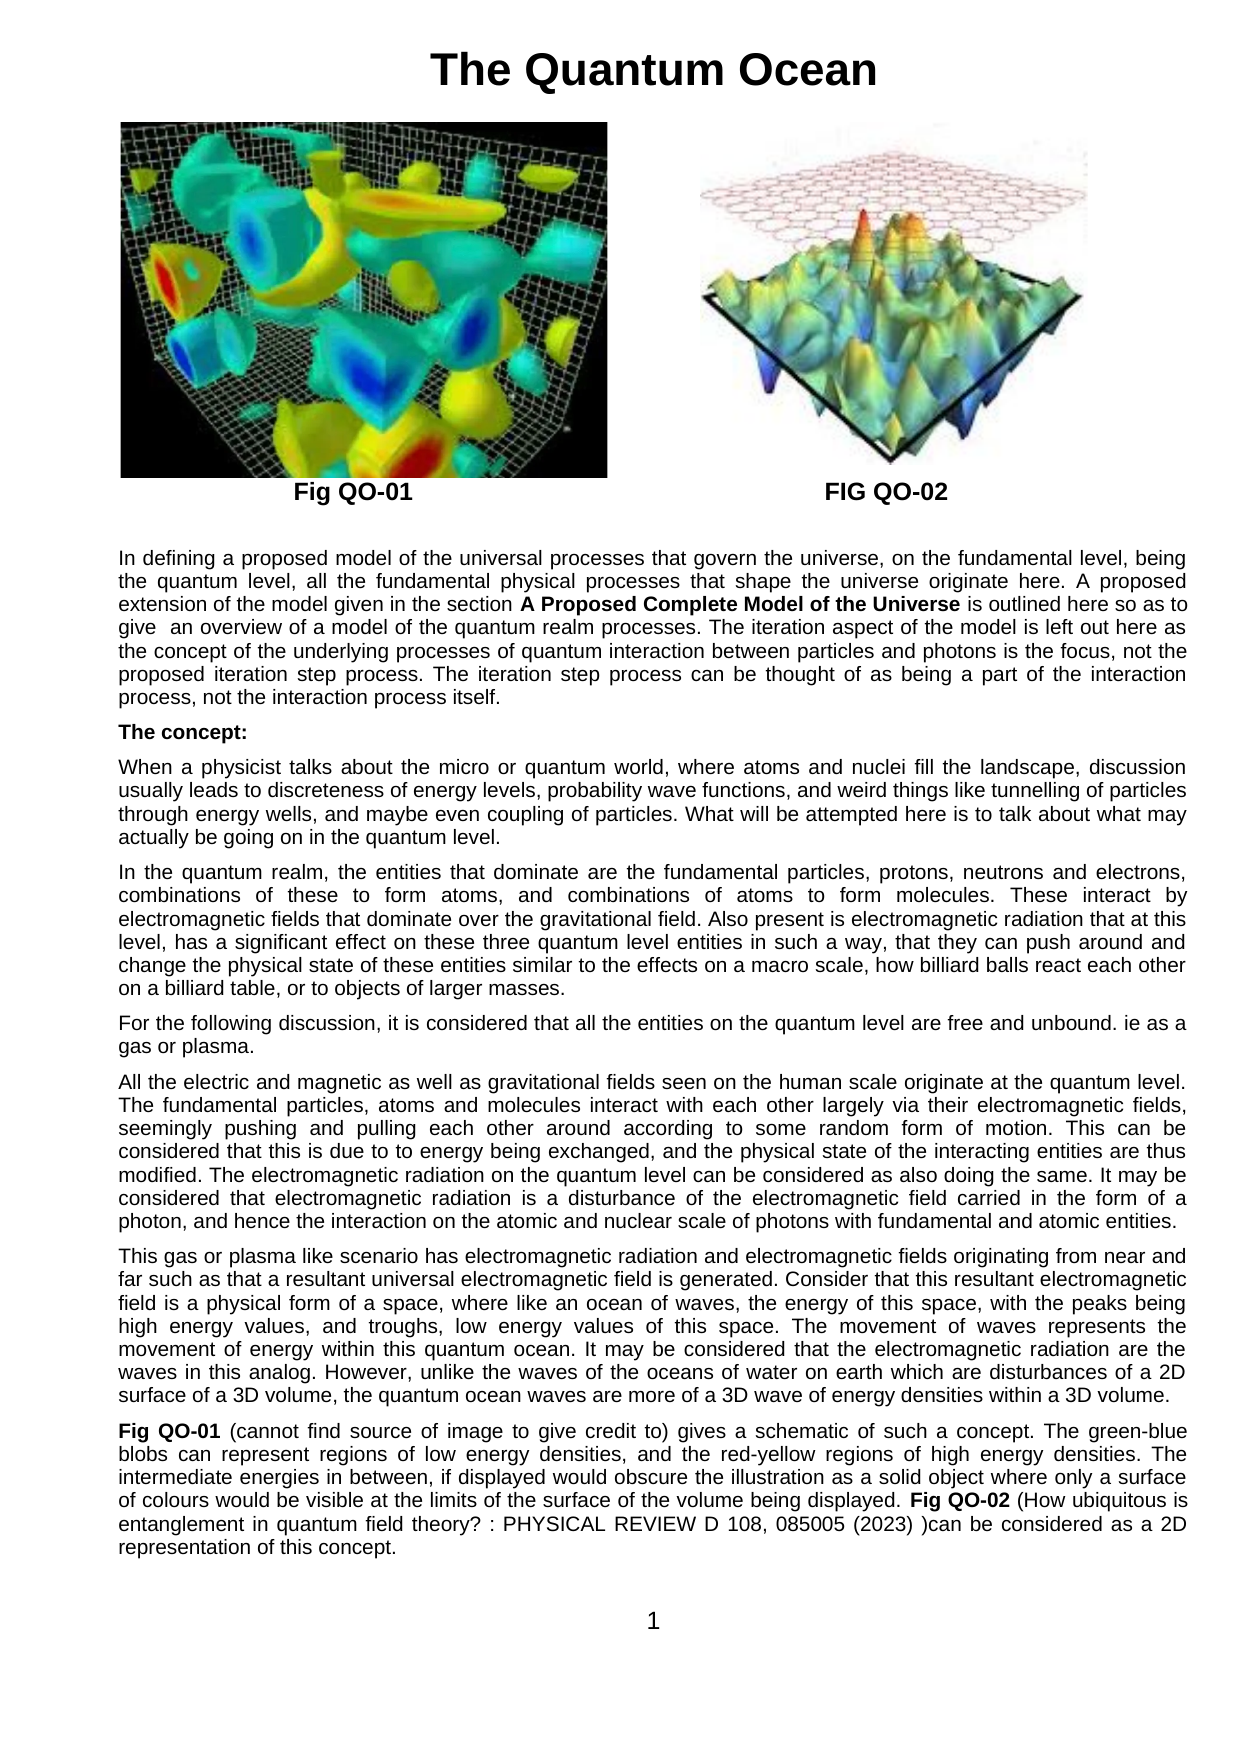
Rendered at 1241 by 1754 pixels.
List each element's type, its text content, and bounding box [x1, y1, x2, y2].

text The Quantum Ocean [118, 44, 1190, 95]
text In the quantum realm, the entities that dominate are the fundamental particles, protons, neutrons and electrons, combinations of these to form atoms, and combinations of atoms to form molecules. These interact by electromagnetic fields that dominate over the gravitational field. Also present is electromagnetic radiation that at this level, has a significant effect on these three quantum level entities in such a way, that they can push around and change the physical state of these entities similar to the effects on a macro scale, how billiard balls react each other on a billiard table, or to objects of larger masses. [118, 861, 1188, 1000]
text When a physicist talks about the micro or quantum world, where atoms and nuclei fill the landscape, discussion usually leads to discreteness of energy levels, probability wave functions, and weird things like tunnelling of particles through energy wells, and maybe even coupling of particles. What will be attempted here is to talk about what may actually be going on in the quantum level. [118, 756, 1188, 849]
text All the electric and magnetic as well as gravitational fields seen on the human scale originate at the quantum level. The fundamental particles, atoms and molecules interact with each other largely via their electromagnetic fields, seemingly pushing and pulling each other around according to some random form of motion. This can be considered that this is due to to energy being exchanged, and the physical state of the interacting entities are thus modified. The electromagnetic radiation on the quantum level can be considered as also doing the same. It may be considered that electromagnetic radiation is a disturbance of the electromagnetic field carried in the form of a photon, and hence the interaction on the atomic and nuclear scale of photons with fundamental and atomic entities. [118, 1070, 1188, 1233]
picture [700, 122, 1088, 465]
text For the following discussion, it is considered that all the entities on the quantum level are free and unbound. ie as a gas or plasma. [118, 1012, 1188, 1058]
text In defining a proposed model of the universal processes that govern the universe, on the fundamental level, being the quantum level, all the fundamental physical processes that shape the universe originate here. A proposed extension of the model given in the section A Proposed Complete Model of the Universe is outlined here so as to give an overview of a model of the quantum realm processes. The iteration aspect of the model is left out here as the concept of the underlying processes of quantum interaction between particles and photons is the focus, not the proposed iteration step process. The iteration step process can be thought of as being a part of the interaction process, not the interaction process itself. [118, 546, 1188, 709]
text Fig QO-01 FIG QO-02 [118, 123, 1190, 505]
text The concept: [118, 721, 1188, 744]
text Fig QO-01 (cannot find source of image to give credit to) gives a schematic of such a concept. The green-blue blobs can represent regions of low energy densities, and the red-yellow regions of high energy densities. The intermediate energies in between, if displayed would obscure the illustration as a solid object where only a surface of colours would be visible at the limits of the surface of the volume being displayed. Fig QO-02 (How ubiquitous is entanglement in quantum field theory? : PHYSICAL REVIEW D 108, 085005 (2023) )can be considered as a 2D representation of this concept. [118, 1419, 1188, 1558]
picture [120, 122, 608, 478]
text This gas or plasma like scenario has electromagnetic radiation and electromagnetic fields originating from near and far such as that a resultant universal electromagnetic field is generated. Consider that this resultant electromagnetic field is a physical form of a space, where like an ocean of waves, the energy of this space, with the peaks being high energy values, and troughs, low energy values of this space. The movement of waves represents the movement of energy within this quantum ocean. It may be considered that the electromagnetic radiation are the waves in this analog. However, unlike the waves of the oceans of water on earth which are disturbances of a 2D surface of a 3D volume, the quantum ocean waves are more of a 3D wave of energy densities within a 3D volume. [118, 1245, 1188, 1407]
